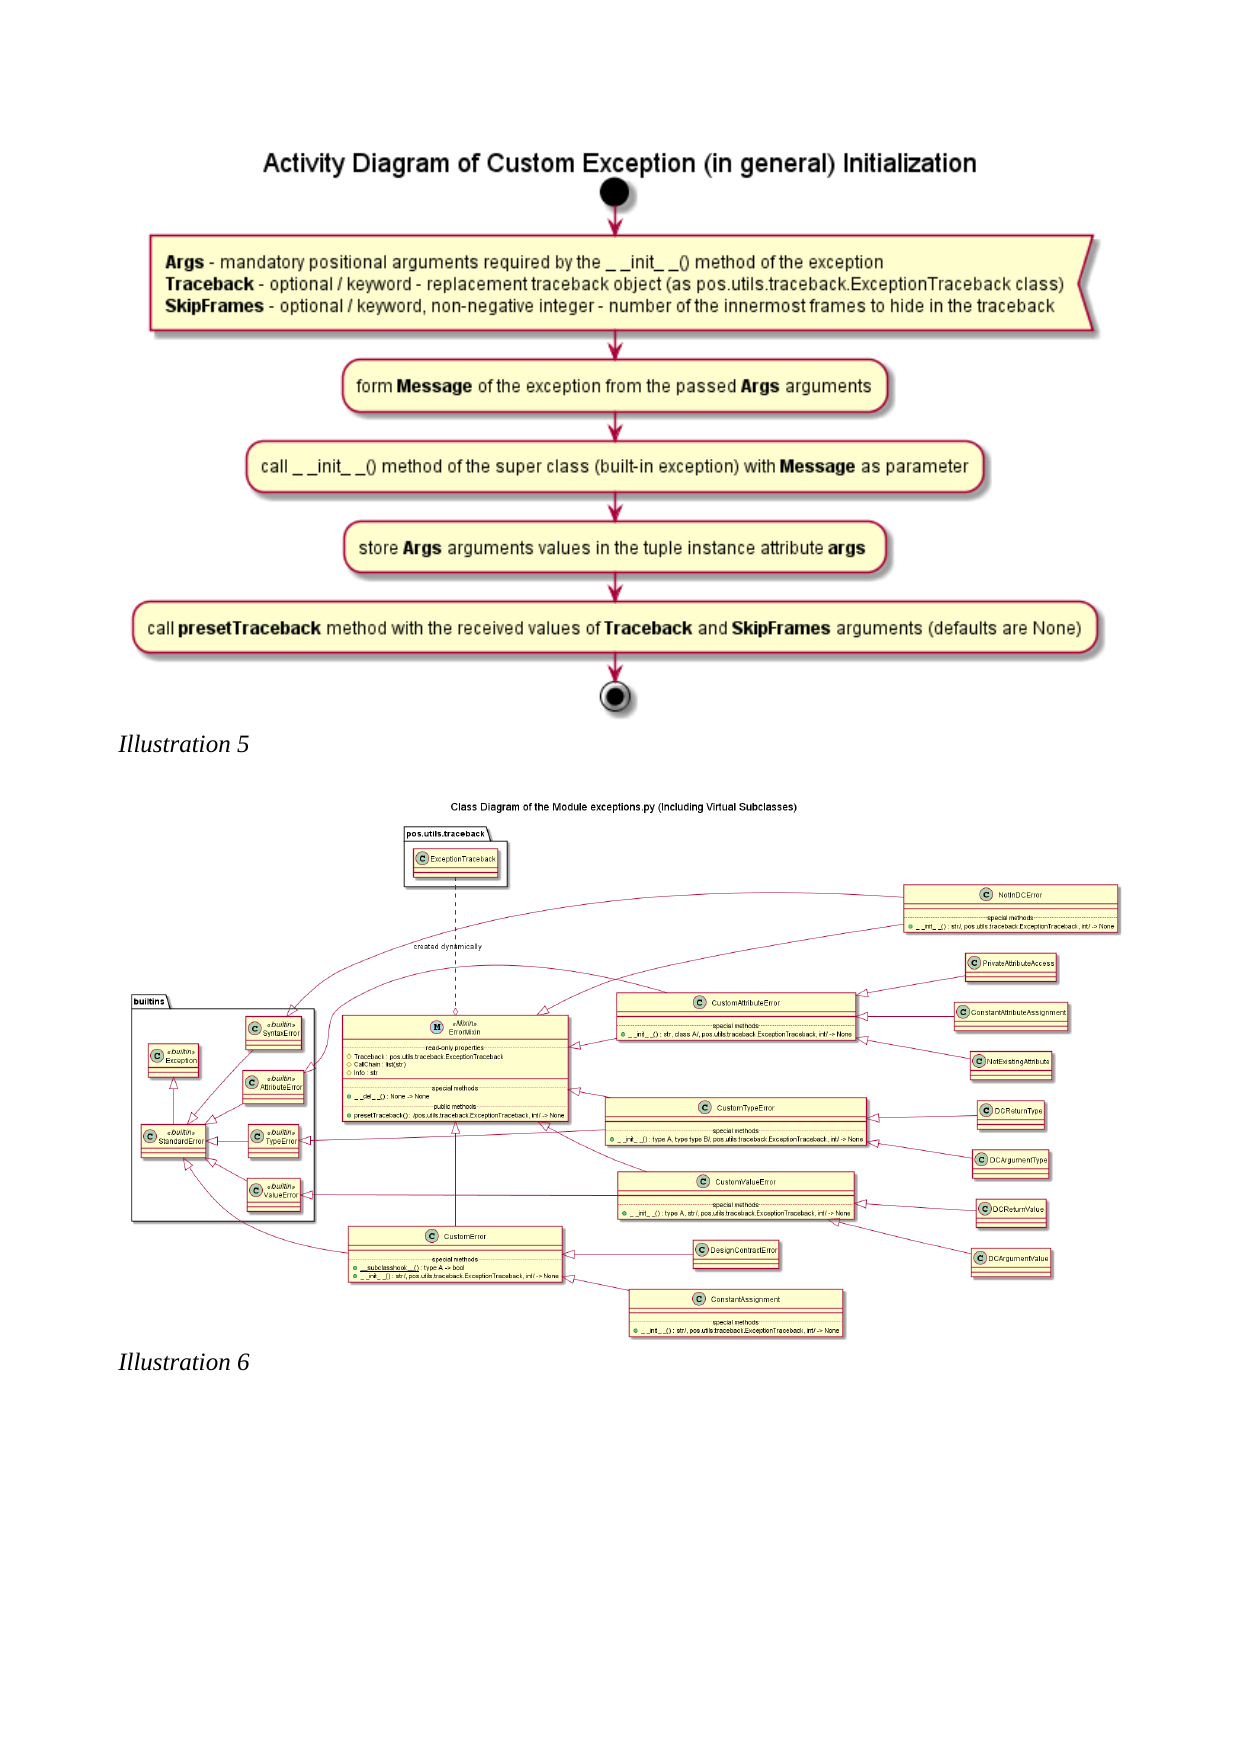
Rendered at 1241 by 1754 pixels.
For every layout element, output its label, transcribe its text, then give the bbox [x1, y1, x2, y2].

picture [118, 799, 1123, 1342]
text Illustration 6 [118, 1342, 1122, 1376]
picture [118, 130, 1123, 725]
text Illustration 5 [118, 725, 1122, 758]
